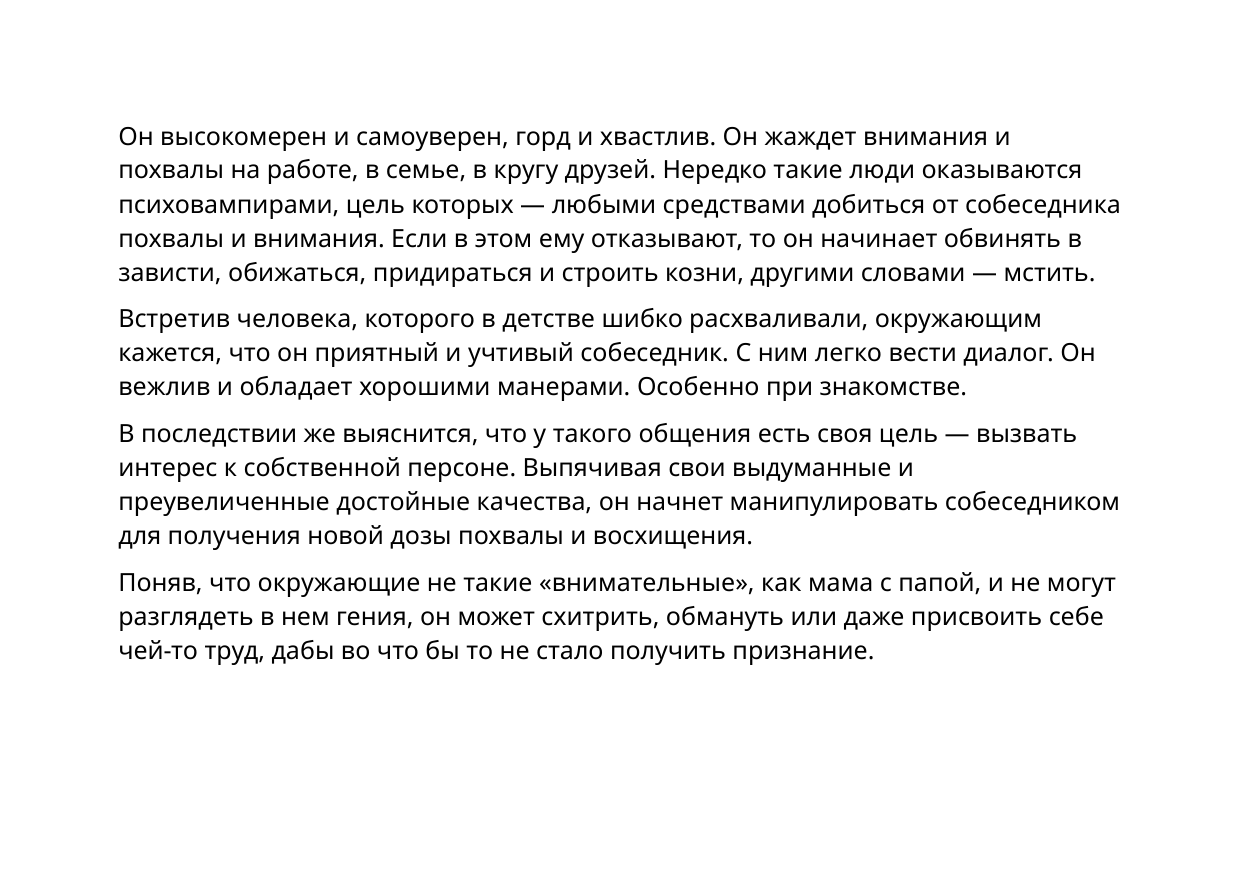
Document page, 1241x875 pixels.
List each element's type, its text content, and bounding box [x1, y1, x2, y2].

text Встретив человека, которого в детстве шибко расхваливали, окружающим кажется, что он приятный и учтивый собеседник. С ним легко вести диалог. Он вежлив и обладает хорошими манерами. Особенно при знакомстве. [118, 301, 1122, 403]
text В последствии же выяснится, что у такого общения есть своя цель — вызвать интерес к собственной персоне. Выпячивая свои выдуманные и преувеличенные достойные качества, он начнет манипулировать собеседником для получения новой дозы похвалы и восхищения. [118, 416, 1122, 552]
text Поняв, что окружающие не такие «внимательные», как мама с папой, и не могут разглядеть в нем гения, он может схитрить, обмануть или даже присвоить себе чей-то труд, дабы во что бы то не стало получить признание. [118, 564, 1122, 667]
text Он высокомерен и самоуверен, горд и хвастлив. Он жаждет внимания и похвалы на работе, в семье, в кругу друзей. Нередко такие люди оказываются психовампирами, цель которых — любыми средствами добиться от собеседника похвалы и внимания. Если в этом ему отказывают, то он начинает обвинять в зависти, обижаться, придираться и строить козни, другими словами — мстить. [118, 118, 1122, 288]
